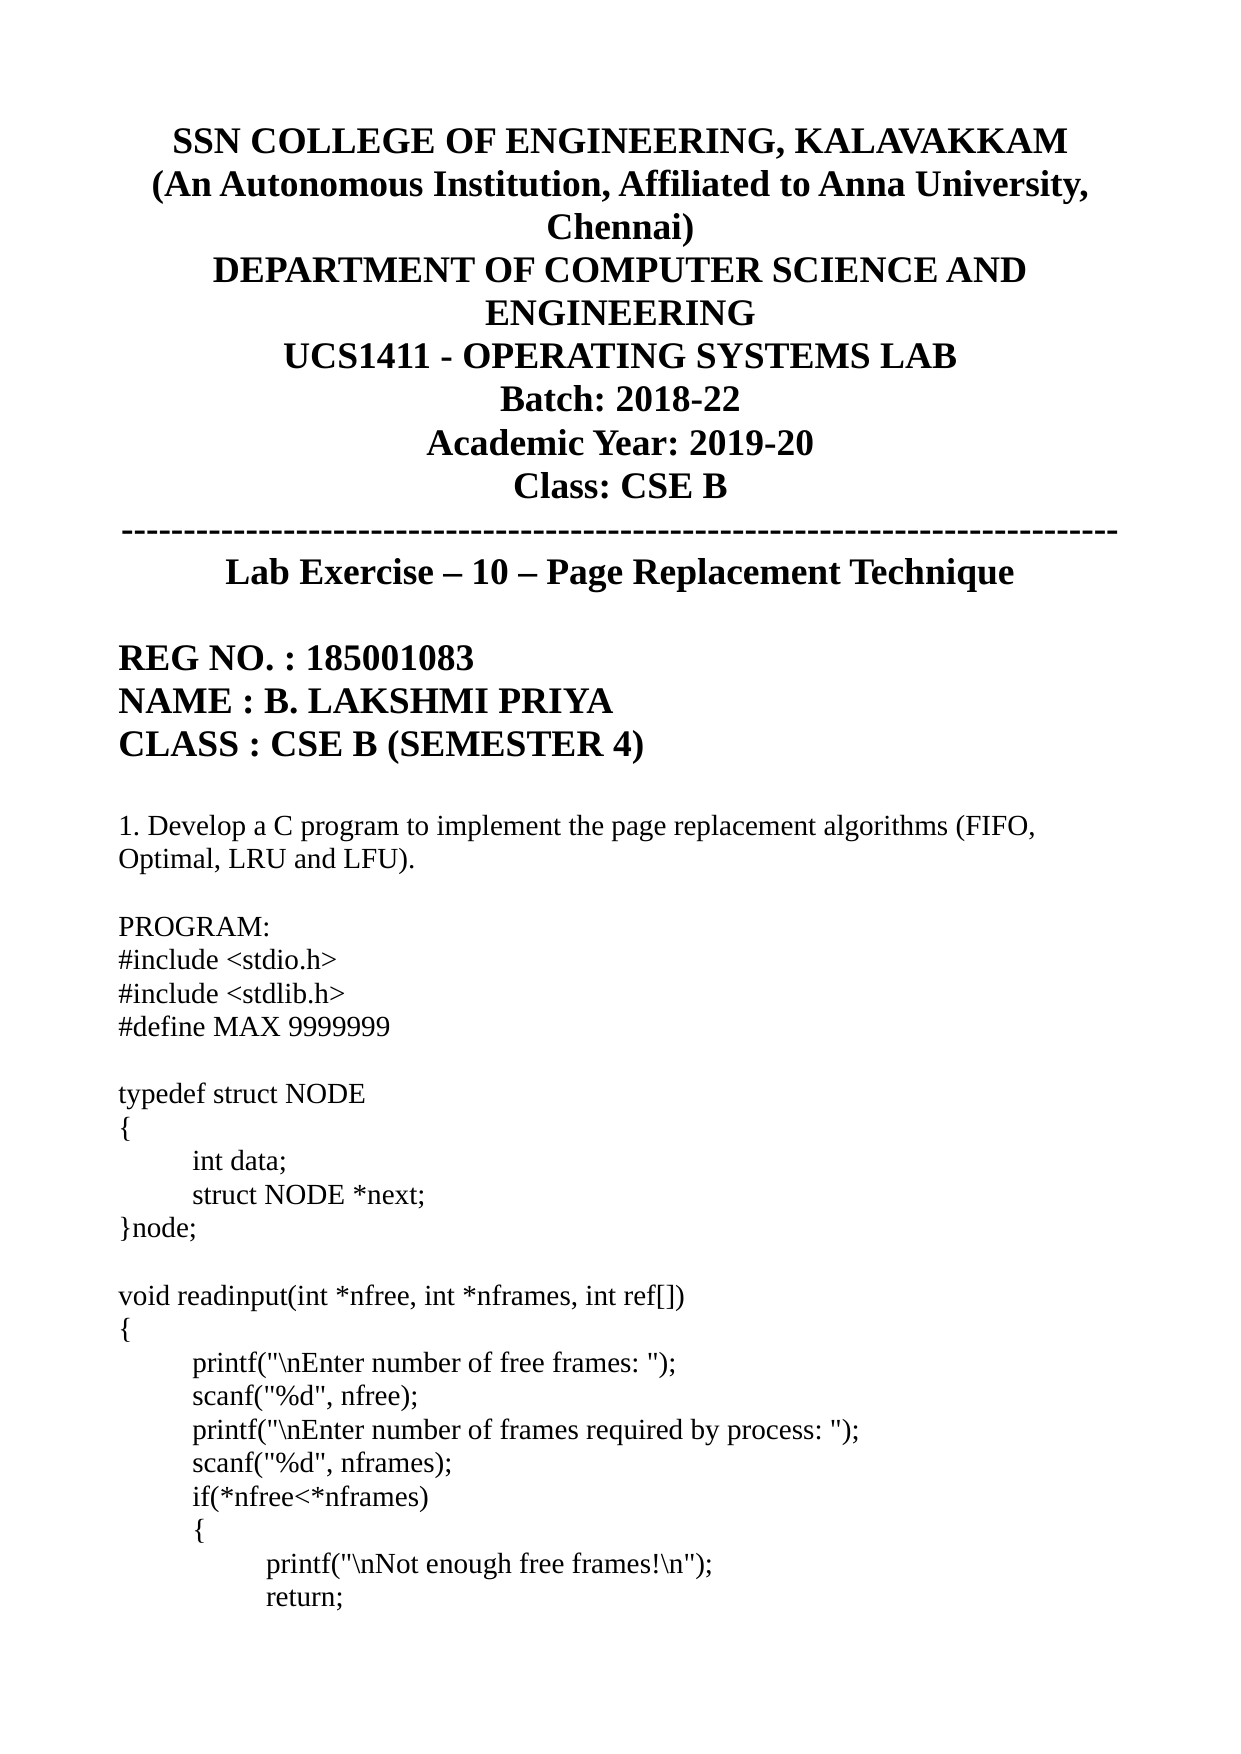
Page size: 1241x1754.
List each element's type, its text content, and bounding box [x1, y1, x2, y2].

text { [118, 1110, 1122, 1143]
text Class: CSE B [118, 463, 1122, 506]
text PROGRAM: [118, 909, 1122, 942]
text UCS1411 - OPERATING SYSTEMS LAB [118, 334, 1122, 377]
text typedef struct NODE [118, 1076, 1122, 1110]
text Batch: 2018-22 [118, 377, 1122, 420]
text printf("\nEnter number of free frames: "); [118, 1345, 1122, 1378]
text SSN COLLEGE OF ENGINEERING, KALAVAKKAM [118, 118, 1122, 161]
text { [118, 1512, 1122, 1546]
text REG NO. : 185001083 [118, 636, 1122, 679]
text if(*nfree<*nframes) [118, 1479, 1122, 1512]
text struct NODE *next; [118, 1177, 1122, 1211]
text 1. Develop a C program to implement the page replacement algorithms (FIFO, Optimal, LRU and LFU). [118, 808, 1122, 875]
text CLASS : CSE B (SEMESTER 4) [118, 722, 1122, 765]
text scanf("%d", nfree); [118, 1378, 1122, 1412]
text printf("\nNot enough free frames!\n"); [118, 1546, 1122, 1579]
text void readinput(int *nfree, int *nframes, int ref[]) [118, 1278, 1122, 1311]
text NAME : B. LAKSHMI PRIYA [118, 679, 1122, 722]
text #include <stdlib.h> [118, 976, 1122, 1009]
text int data; [118, 1143, 1122, 1177]
text return; [118, 1579, 1122, 1613]
text (An Autonomous Institution, Affiliated to Anna University, Chennai) [118, 161, 1122, 247]
text printf("\nEnter number of frames required by process: "); [118, 1412, 1122, 1445]
text DEPARTMENT OF COMPUTER SCIENCE AND ENGINEERING [118, 247, 1122, 334]
text #include <stdio.h> [118, 942, 1122, 976]
text { [118, 1311, 1122, 1345]
text Academic Year: 2019-20 [118, 420, 1122, 463]
text Lab Exercise – 10 – Page Replacement Technique [118, 549, 1122, 592]
text -------------------------------------------------------------------------------- [118, 506, 1122, 549]
text }node; [118, 1211, 1122, 1244]
text #define MAX 9999999 [118, 1009, 1122, 1043]
text scanf("%d", nframes); [118, 1445, 1122, 1479]
